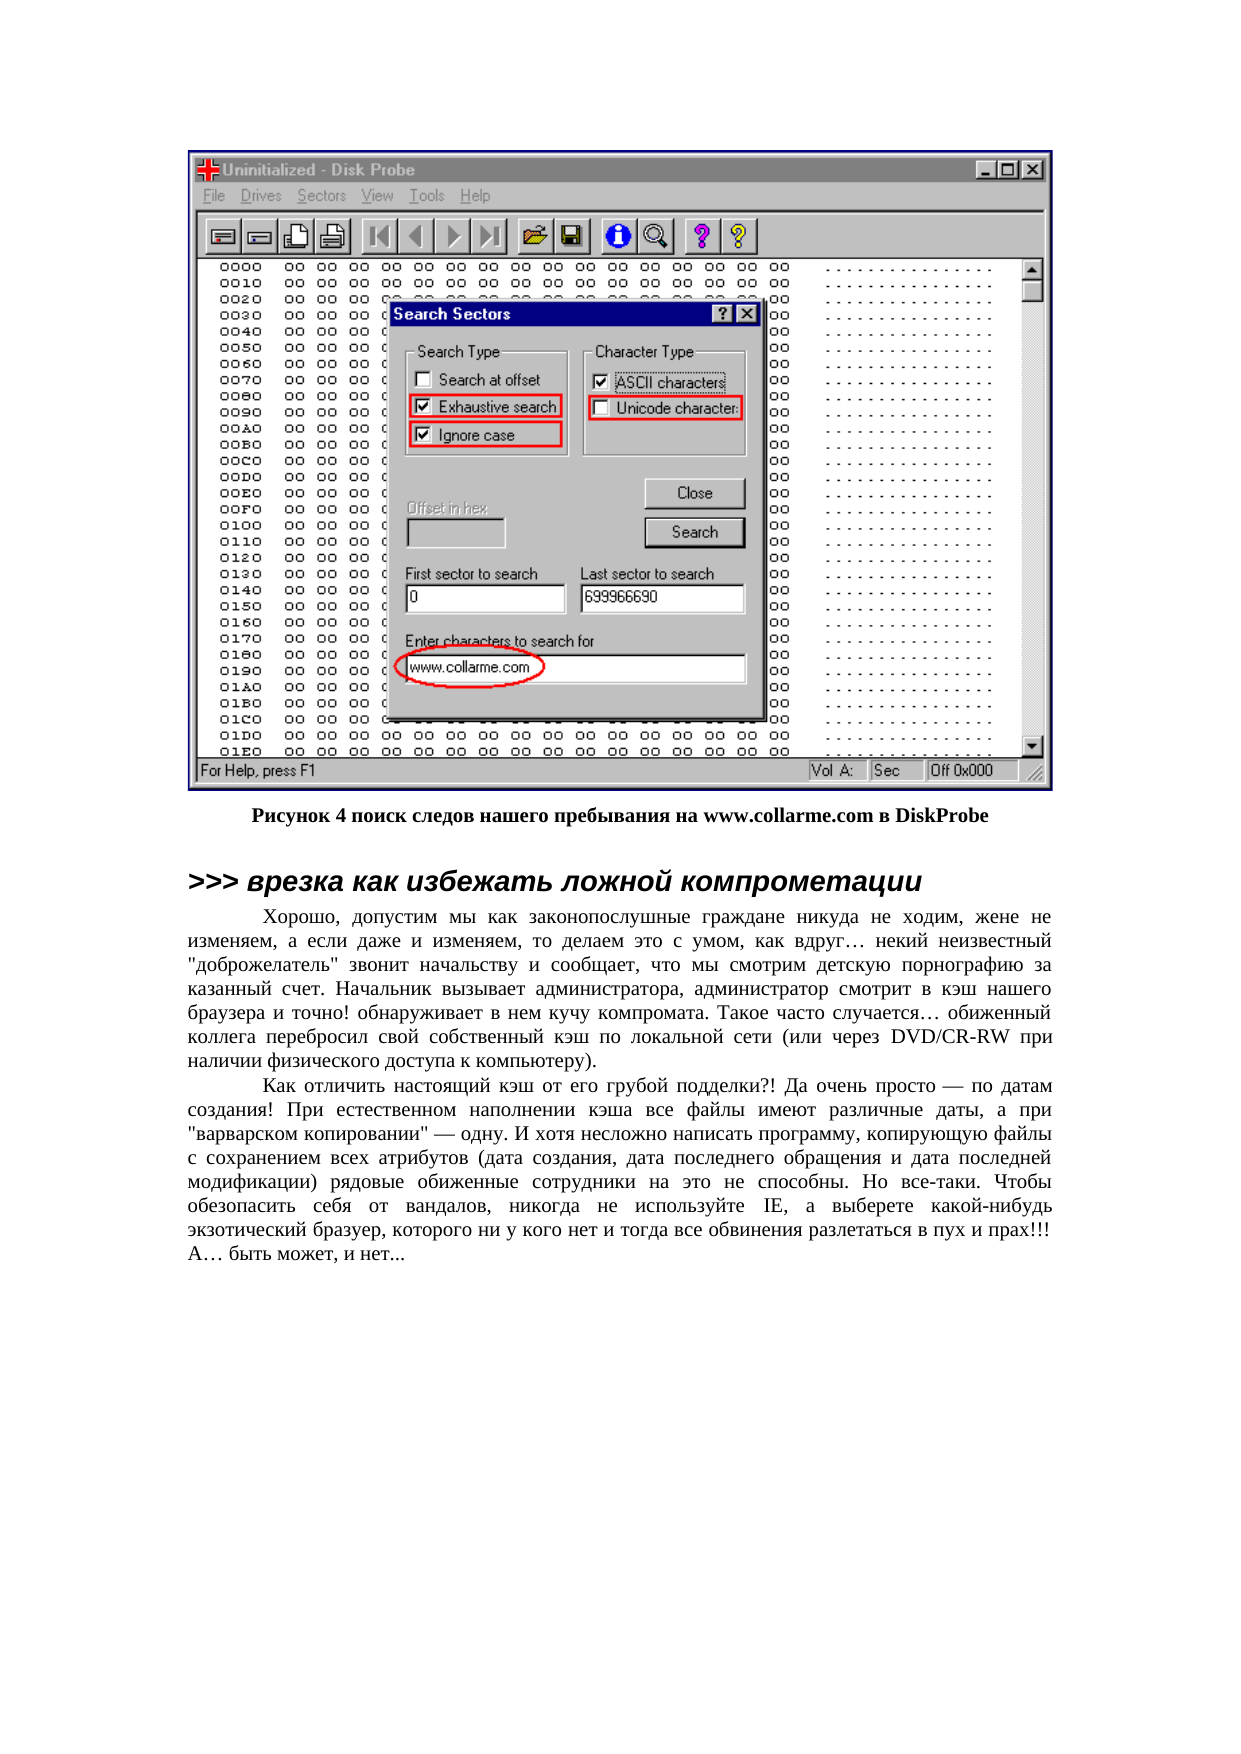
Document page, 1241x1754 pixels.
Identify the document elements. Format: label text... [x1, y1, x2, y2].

text Хорошо, допустим мы как законопослушные граждане никуда не ходим, жене не изменяем, а если даже и изменяем, то делаем это с умом, как вдруг… некий неизвестный "доброжелатель" звонит начальству и сообщает, что мы смотрим детскую порнографию за казанный счет. Начальник вызывает администратора, администратор смотрит в кэш нашего браузера и точно! обнаруживает в нем кучу компромата. Такое часто случается… обиженный коллега перебросил свой собственный кэш по локальной сети (или через DVD/CR-RW при наличии физического доступа к компьютеру). [187, 904, 1053, 1072]
text Как отличить настоящий кэш от его грубой подделки?! Да очень просто — по датам создания! При естественном наполнении кэша все файлы имеют различные даты, а при "варварском копировании" — одну. И хотя несложно написать программу, копирующую файлы с сохранением всех атрибутов (дата создания, дата последнего обращения и дата последней модификации) рядовые обиженные сотрудники на это не способны. Но все-таки. Чтобы обезопасить себя от вандалов, никогда не используйте IE, а выберете какой-нибудь экзотический бразуер, которого ни у кого нет и тогда все обвинения разлетаться в пух и прах!!! А… быть может, и нет... [187, 1072, 1053, 1265]
subtitle >>> врезка как избежать ложной компрометации [187, 864, 1053, 898]
text Рисунок 4 поиск следов нашего пребывания на www.collarme.com в DiskProbe [187, 803, 1053, 827]
picture [187, 150, 1053, 791]
